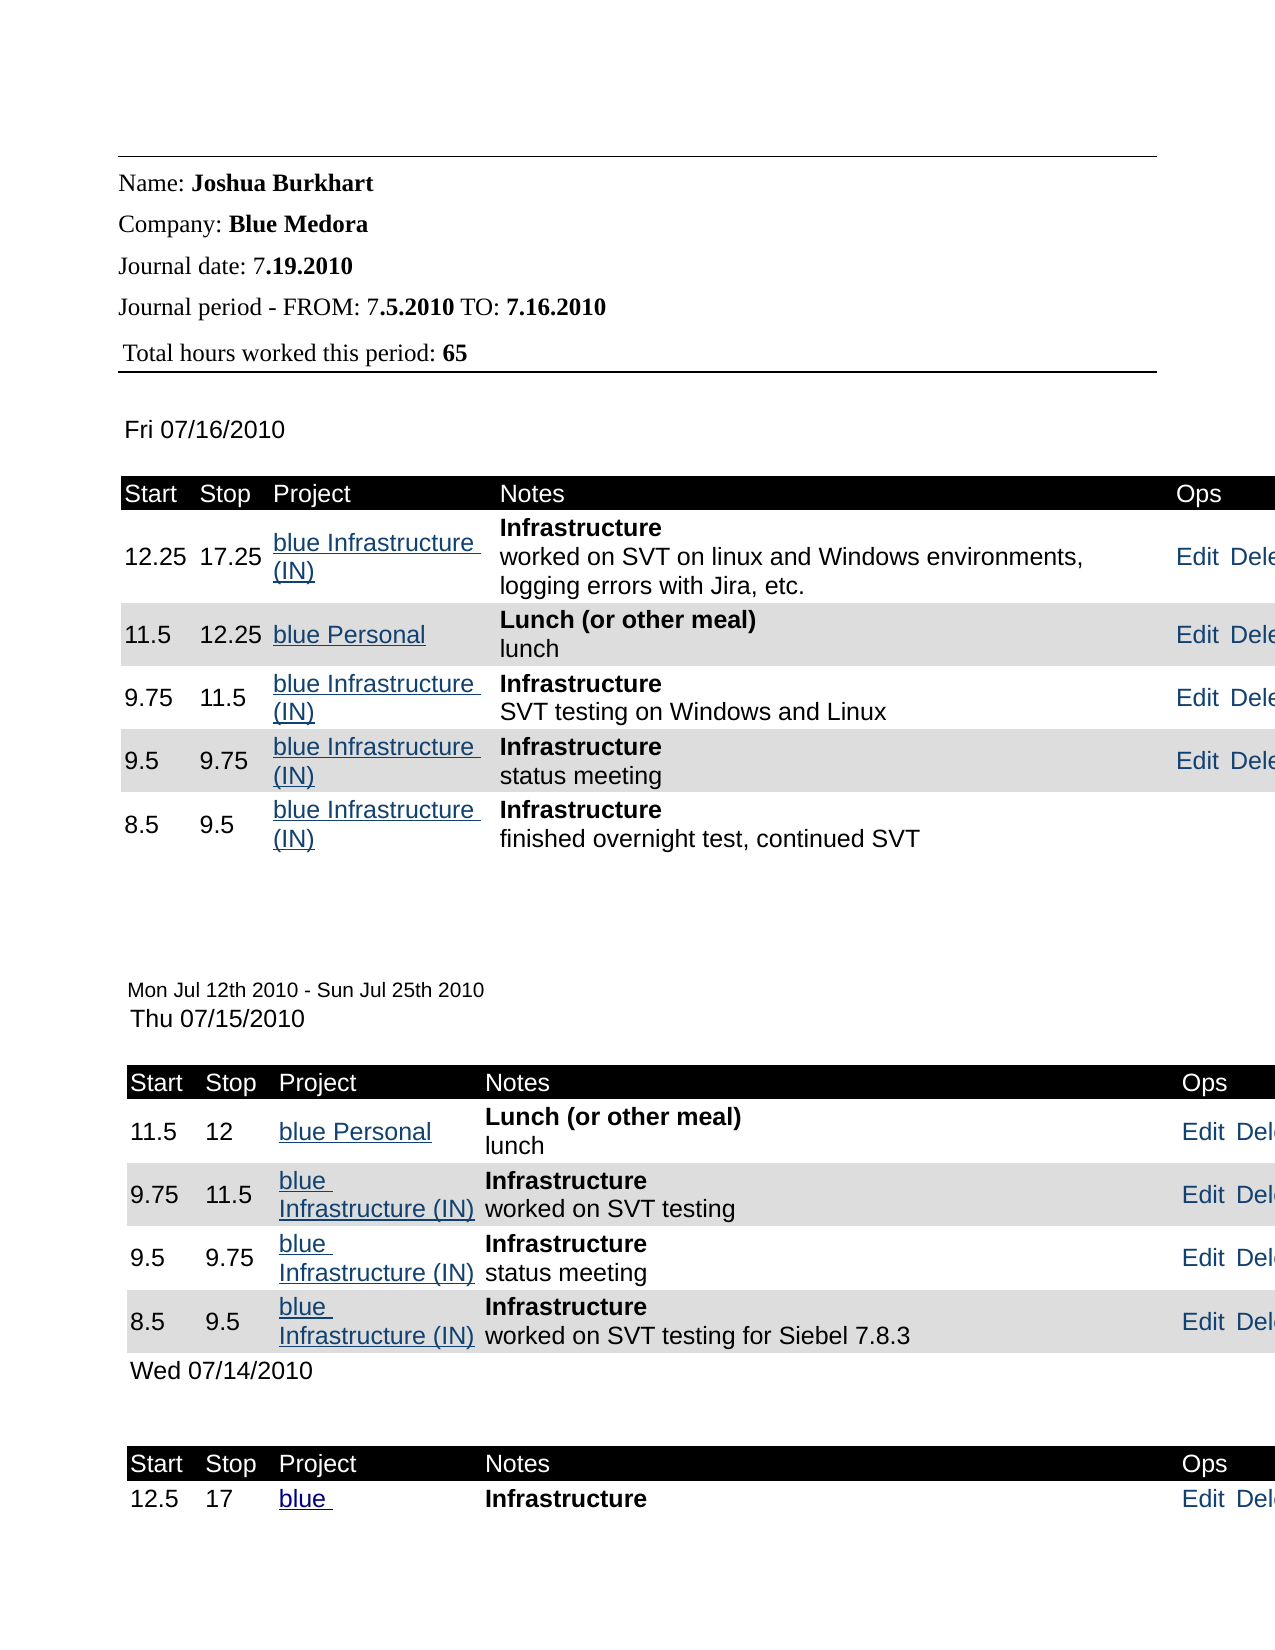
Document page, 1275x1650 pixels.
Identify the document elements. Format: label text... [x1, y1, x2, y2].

table_cell 17 [202, 1481, 276, 1516]
table_header Thu 07/15/2010 [127, 1002, 1275, 1065]
table_cell Delete [1227, 510, 1275, 602]
table_cell 11.5 [121, 603, 196, 666]
table_cell blue Infrastructure (IN) [270, 666, 497, 729]
table_header [118, 969, 1275, 1524]
table_cell Infrastructure worked on SVT testing for Siebel 7.8.3 [482, 1290, 1179, 1353]
table_cell Edit [1173, 729, 1227, 792]
table_cell 9.75 [121, 666, 196, 729]
table_cell Infrastructure status meeting [482, 1226, 1179, 1289]
table_cell Edit [1173, 510, 1227, 602]
table_cell blue Infrastructure (IN) [270, 510, 497, 602]
table_cell blue Infrastructure (IN) [270, 729, 497, 792]
table_cell blue Infrastructure (IN) [276, 1226, 482, 1289]
table_cell Infrastructure SVT testing on Windows and Linux [497, 666, 1173, 729]
table_cell Lunch (or other meal) lunch [497, 603, 1173, 666]
table_cell blue Personal [276, 1100, 482, 1163]
table_cell Start [127, 1065, 202, 1099]
table_cell 17.25 [196, 510, 270, 602]
table_cell [1173, 793, 1275, 856]
table_cell Edit [1179, 1226, 1233, 1289]
text Journal period - FROM: 7.5.2010 TO: 7.16.2010 [118, 292, 1157, 321]
text Total hours worked this period: 65 [118, 333, 1157, 371]
table_cell Stop [202, 1065, 276, 1099]
table_cell 8.5 [121, 793, 196, 856]
table_cell Infrastructure [482, 1481, 1179, 1516]
table_cell Edit [1173, 603, 1227, 666]
table_cell blue Personal [270, 603, 497, 666]
table_header Mon Jul 12th 2010 - Sun Jul 25th 2010 [124, 975, 1275, 1519]
table_cell Delete [1227, 729, 1275, 792]
table_cell [118, 888, 1275, 899]
table_cell 9.75 [127, 1163, 202, 1226]
table_cell Delete [1233, 1481, 1275, 1516]
table_cell Project [276, 1065, 482, 1099]
text Name: Joshua Burkhart [118, 168, 1157, 197]
table_cell Ops [1179, 1065, 1275, 1099]
table_cell 9.75 [196, 729, 270, 792]
table_cell Infrastructure worked on SVT on linux and Windows environments, logging errors with Jira, etc. [497, 510, 1173, 602]
table_header [118, 385, 1275, 888]
table_cell Edit [1179, 1481, 1233, 1516]
table_cell Delete [1227, 666, 1275, 729]
table_cell Notes [497, 476, 1173, 510]
table_cell Delete [1233, 1226, 1275, 1289]
table_cell Project [276, 1446, 482, 1481]
text Journal date: 7.19.2010 [118, 251, 1157, 279]
table_cell Start [127, 1446, 202, 1481]
table_header [121, 972, 1275, 1522]
table_cell Notes [482, 1065, 1179, 1099]
table_cell 11.5 [202, 1163, 276, 1226]
table_cell Delete [1233, 1290, 1275, 1353]
table_cell Edit [1173, 666, 1227, 729]
table_cell 12.25 [196, 603, 270, 666]
table_cell Infrastructure finished overnight test, continued SVT [497, 793, 1173, 856]
table_cell 9.5 [121, 729, 196, 792]
table_cell 9.5 [202, 1290, 276, 1353]
table_cell Notes [482, 1446, 1179, 1481]
table_cell Edit [1179, 1290, 1233, 1353]
table_header Fri 07/16/2010 [121, 413, 1275, 476]
table_cell Edit [1179, 1100, 1233, 1163]
table_cell 9.5 [127, 1226, 202, 1289]
table_cell Start [121, 476, 196, 510]
text Company: Blue Medora [118, 209, 1157, 238]
table_cell Ops [1173, 476, 1275, 510]
table_cell blue Infrastructure (IN) [276, 1290, 482, 1353]
table_cell Delete [1233, 1100, 1275, 1163]
table_cell Edit [1179, 1163, 1233, 1226]
table_cell Infrastructure status meeting [497, 729, 1173, 792]
table_cell blue [276, 1481, 482, 1516]
table_cell 9.75 [202, 1226, 276, 1289]
table_cell 12.5 [127, 1481, 202, 1516]
table_cell Stop [202, 1446, 276, 1481]
table_cell 8.5 [127, 1290, 202, 1353]
table_cell Delete [1233, 1163, 1275, 1226]
table_cell 9.5 [196, 793, 270, 856]
table_cell 11.5 [196, 666, 270, 729]
table_cell 12 [202, 1100, 276, 1163]
table_cell blue Infrastructure (IN) [276, 1163, 482, 1226]
table_cell Wed 07/14/2010 [127, 1353, 1275, 1446]
table_cell Infrastructure worked on SVT testing [482, 1163, 1179, 1226]
table_cell Lunch (or other meal) lunch [482, 1100, 1179, 1163]
table_cell Project [270, 476, 497, 510]
table_cell 11.5 [127, 1100, 202, 1163]
table_cell blue Infrastructure (IN) [270, 793, 497, 856]
table_cell 12.25 [121, 510, 196, 602]
table_cell Ops [1179, 1446, 1275, 1481]
table_cell Delete [1227, 603, 1275, 666]
table_cell Stop [196, 476, 270, 510]
